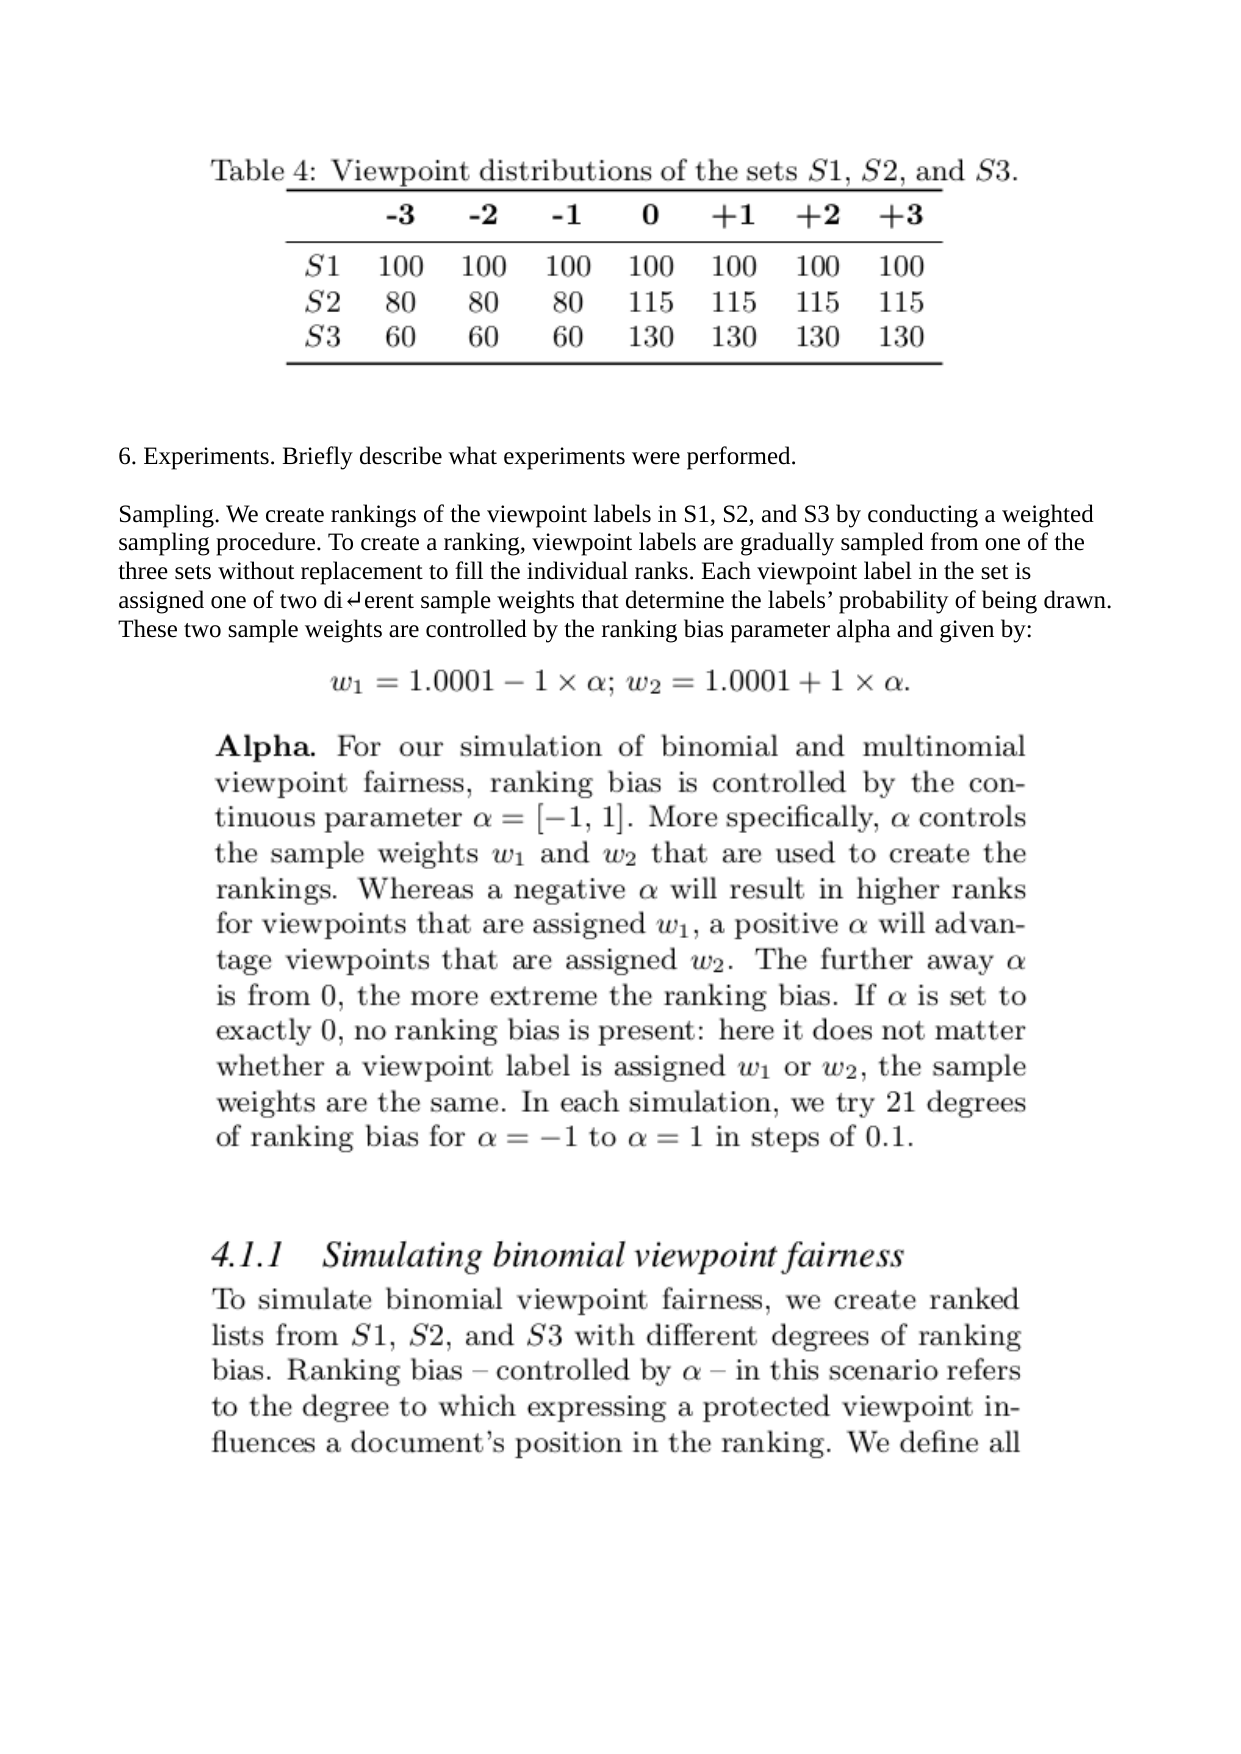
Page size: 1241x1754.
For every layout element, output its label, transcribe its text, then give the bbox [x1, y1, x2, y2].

picture [327, 662, 914, 713]
text 6. Experiments. Briefly describe what experiments were performed. [118, 441, 1122, 470]
picture [199, 728, 1041, 1162]
picture [199, 1219, 1042, 1468]
text Sampling. We create rankings of the viewpoint labels in S1, S2, and S3 by conducting a weighted sampling procedure. To create a ranking, viewpoint labels are gradually sampled from one of the three sets without replacement to fill the individual ranks. Each viewpoint label in the set is assigned one of two di↵erent sample weights that determine the labels’ probability of being drawn. These two sample weights are controlled by the ranking bias parameter alpha and given by: [118, 499, 1122, 642]
picture [193, 118, 1047, 384]
